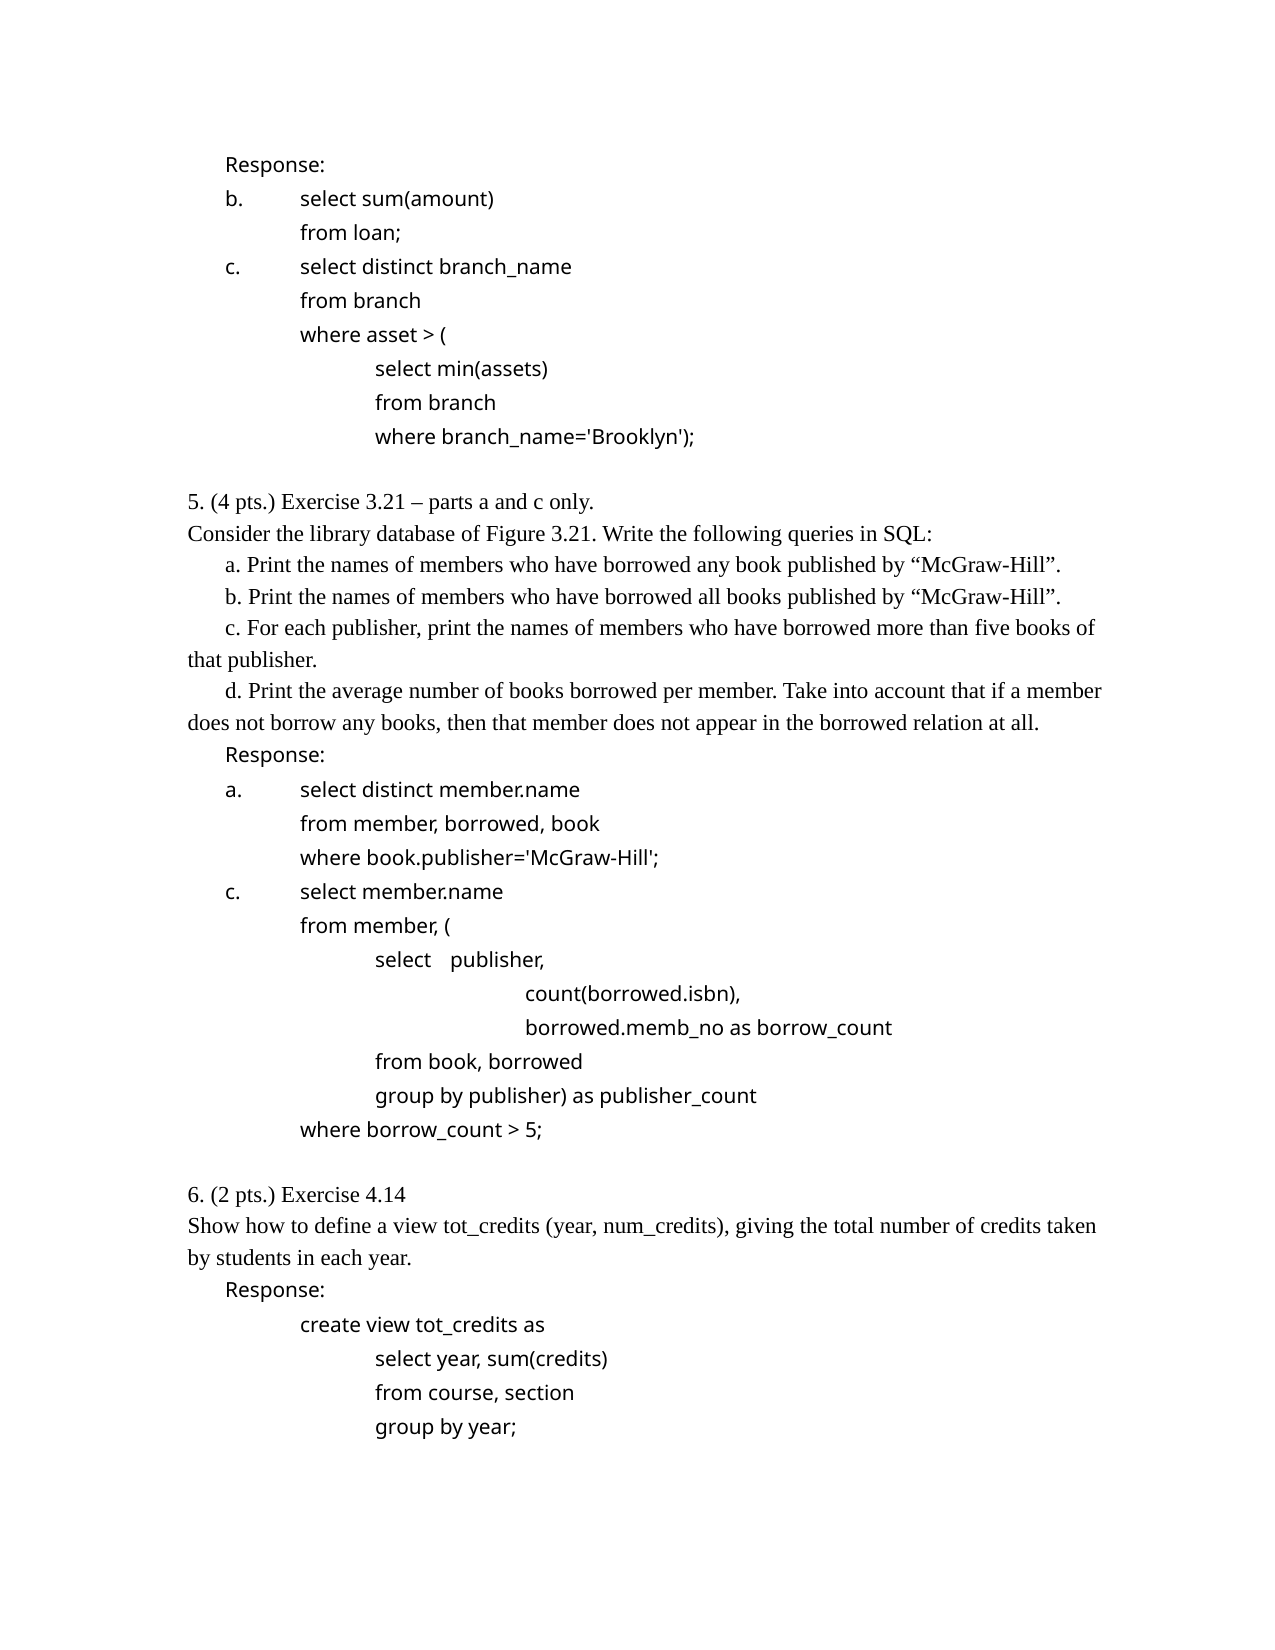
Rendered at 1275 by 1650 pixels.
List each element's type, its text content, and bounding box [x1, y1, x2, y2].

text Show how to define a view tot_credits (year, num_credits), giving the total number of credits taken by students in each year. [187, 1212, 1125, 1270]
text where branch_name='Brooklyn'); [187, 422, 1125, 451]
text group by year; [300, 1412, 1125, 1440]
text select publisher, [187, 945, 1125, 973]
text Response: [187, 150, 1125, 178]
text where asset > ( [187, 320, 1125, 349]
text c. select member.name [187, 877, 1125, 905]
text where book.publisher='McGraw-Hill'; [187, 843, 1125, 871]
text select min(assets) [187, 354, 1125, 383]
text 6. (2 pts.) Exercise 4.14 [187, 1181, 1125, 1207]
text Consider the library database of Figure 3.21. Write the following queries in SQL: [187, 520, 1125, 546]
text where borrow_count > 5; [187, 1115, 1125, 1144]
text d. Print the average number of books borrowed per member. Take into account that if a member does not borrow any books, then that member does not appear in the borrowed relation at all. [187, 677, 1125, 735]
text from member, ( [187, 911, 1125, 939]
text from book, borrowed [187, 1047, 1125, 1076]
text from branch [187, 388, 1125, 417]
text from loan; [187, 218, 1125, 247]
text from course, section [300, 1378, 1125, 1406]
text from member, borrowed, book [187, 809, 1125, 837]
text c. For each publisher, print the names of members who have borrowed more than five books of that publisher. [187, 614, 1125, 672]
text Response: [187, 1276, 1125, 1304]
text borrowed.memb_no as borrow_count [187, 1013, 1125, 1042]
text create view tot_credits as [300, 1310, 1125, 1338]
text Response: [187, 741, 1125, 769]
text b. select sum(amount) [187, 184, 1125, 212]
text select year, sum(credits) [300, 1344, 1125, 1372]
text count(borrowed.isbn), [187, 979, 1125, 1007]
text c. select distinct branch_name [187, 252, 1125, 281]
text a. select distinct member.name [187, 775, 1125, 803]
text from branch [187, 286, 1125, 315]
text group by publisher) as publisher_count [187, 1081, 1125, 1110]
text b. Print the names of members who have borrowed all books published by “McGraw-Hill”. [187, 583, 1125, 609]
text 5. (4 pts.) Exercise 3.21 – parts a and c only. [187, 488, 1125, 514]
text a. Print the names of members who have borrowed any book published by “McGraw-Hill”. [187, 551, 1125, 578]
